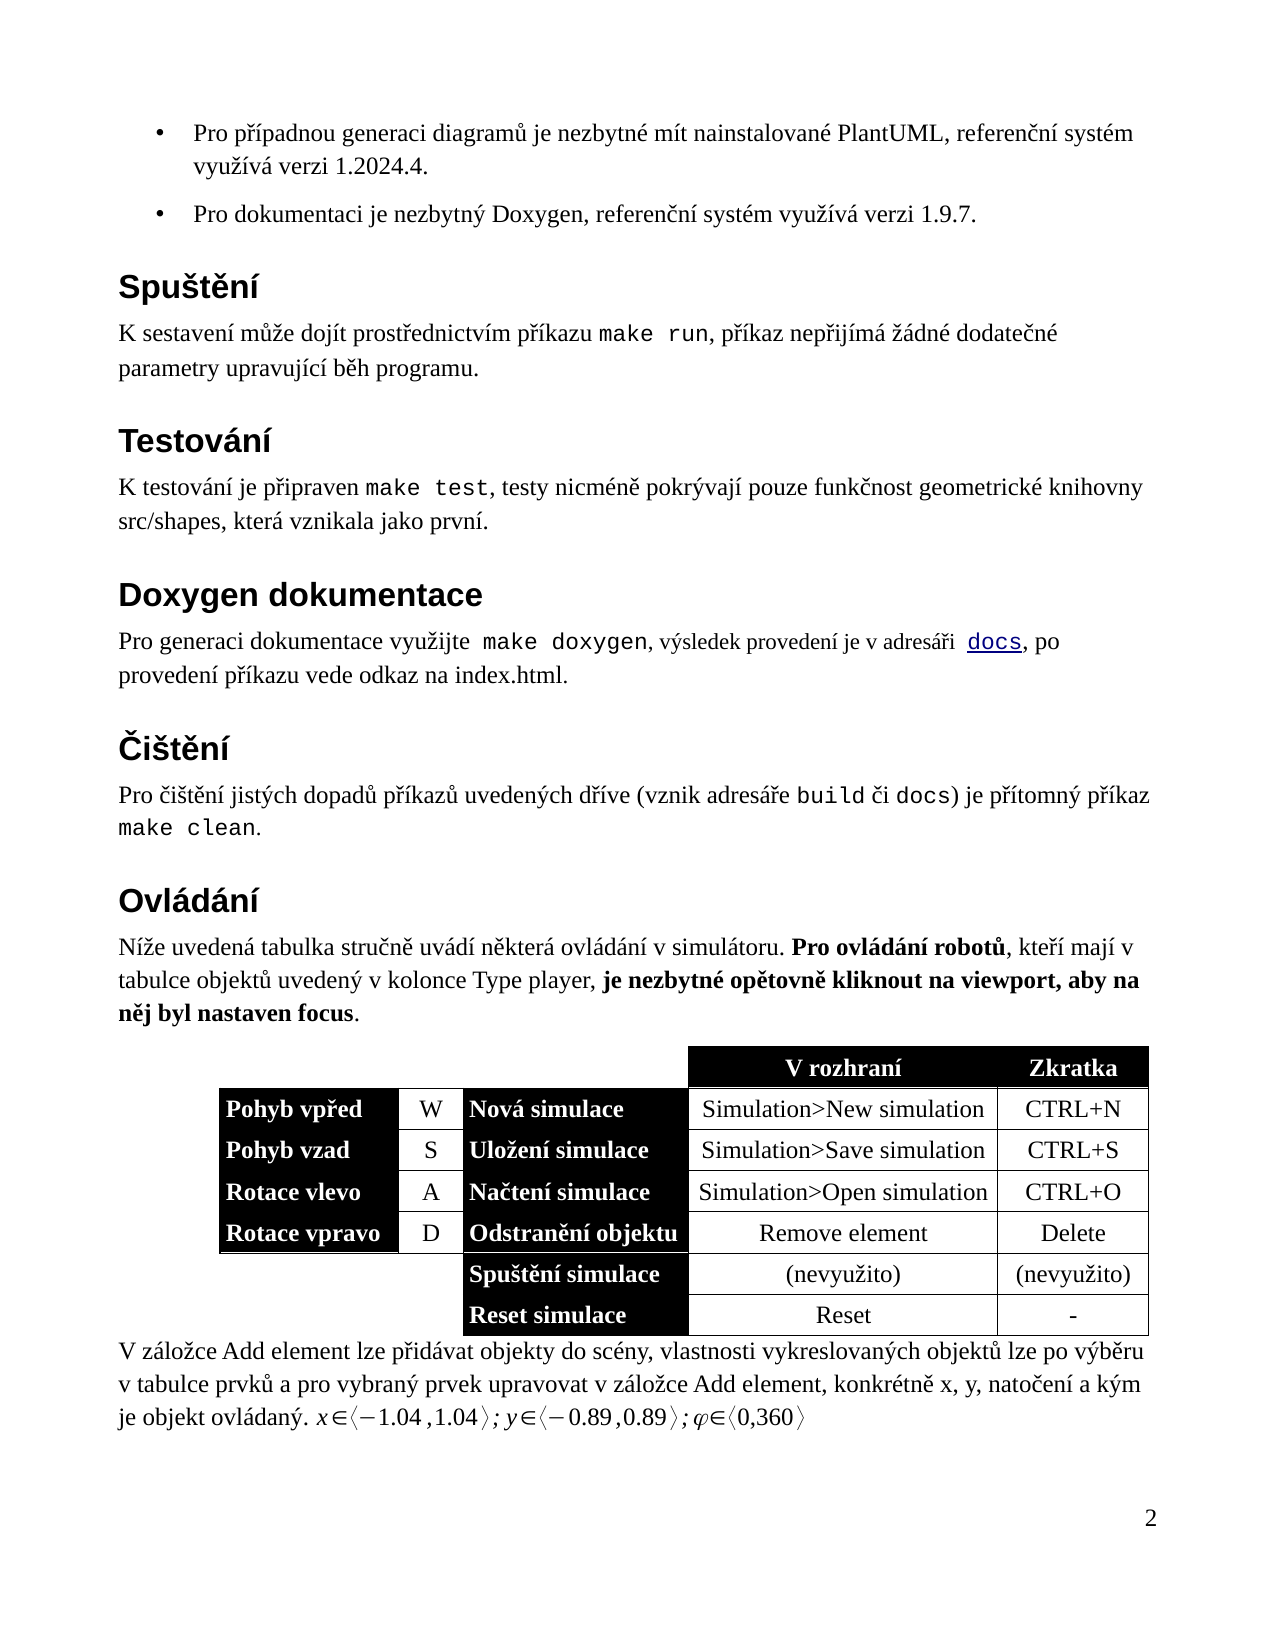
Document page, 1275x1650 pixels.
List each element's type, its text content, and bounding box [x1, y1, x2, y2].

table_cell Simulation>New simulation [689, 1089, 997, 1129]
subtitle Doxygen dokumentace [118, 575, 1157, 613]
subtitle Spuštění [118, 267, 1157, 306]
table_cell [399, 1294, 463, 1335]
table_cell CTRL+O [998, 1171, 1148, 1211]
table_header [463, 1046, 688, 1087]
table_header Zkratka [998, 1047, 1148, 1087]
text Pro generaci dokumentace využijte make doxygen, výsledek provedení je v adresáři docs, po provedení příkazu vede odkaz na index.html. [118, 626, 1157, 689]
table_cell Spuštění simulace [464, 1254, 688, 1294]
table_cell [220, 1254, 398, 1294]
table_cell Reset [689, 1295, 997, 1335]
list Pro dokumentaci je nezbytný Doxygen, referenční systém využívá verzi 1.9.7. [156, 199, 1157, 227]
table_cell Simulation>Save simulation [689, 1130, 997, 1170]
subtitle Ovládání [118, 882, 1157, 920]
text Pro čištění jistých dopadů příkazů uvedených dříve (vznik adresáře build či docs) je přítomný příkaz make clean. [118, 780, 1157, 842]
table_cell Remove element [689, 1212, 997, 1252]
table_cell Pohyb vzad [221, 1130, 398, 1170]
table_cell Reset simulace [464, 1295, 688, 1335]
table_header V rozhraní [689, 1047, 997, 1087]
table_header [220, 1046, 398, 1087]
table_cell Pohyb vpřed [221, 1089, 398, 1129]
table_cell Rotace vpravo [221, 1212, 398, 1252]
table_cell Načtení simulace [464, 1171, 688, 1211]
table_cell (nevyužito) [998, 1254, 1148, 1294]
table_cell (nevyužito) [689, 1254, 997, 1294]
table_cell A [399, 1171, 463, 1211]
table_cell Delete [998, 1212, 1148, 1252]
text K testování je připraven make test, testy nicméně pokrývají pouze funkčnost geometrické knihovny src/shapes, která vznikala jako první. [118, 472, 1157, 535]
subtitle Testování [118, 421, 1157, 459]
subtitle Čištění [118, 729, 1157, 767]
list Pro případnou generaci diagramů je nezbytné mít nainstalované PlantUML, referenční systém využívá verzi 1.2024.4. [156, 118, 1157, 180]
table_cell CTRL+N [998, 1089, 1148, 1129]
table_cell D [399, 1212, 463, 1252]
table_cell - [998, 1295, 1148, 1335]
table_cell Simulation>Open simulation [689, 1171, 997, 1211]
table_header [399, 1046, 463, 1087]
table_cell Odstranění objektu [464, 1212, 688, 1252]
table_cell [220, 1294, 398, 1335]
table_cell Uložení simulace [464, 1130, 688, 1170]
text V záložce Add element lze přidávat objekty do scény, vlastnosti vykreslovaných objektů lze po výběru v tabulce prvků a pro vybraný prvek upravovat v záložce Add element, konkrétně x, y, natočení a kým je objekt ovládaný. [118, 1336, 1157, 1432]
table_cell W [399, 1089, 463, 1129]
text K sestavení může dojít prostřednictvím příkazu make run, příkaz nepřijímá žádné dodatečné parametry upravující běh programu. [118, 318, 1157, 381]
table_cell Nová simulace [464, 1089, 688, 1129]
table_cell Rotace vlevo [221, 1171, 398, 1211]
table_cell [399, 1254, 463, 1294]
text Níže uvedená tabulka stručně uvádí některá ovládání v simulátoru. Pro ovládání robotů, kteří mají v tabulce objektů uvedený v kolonce Type player, je nezbytné opětovně kliknout na viewport, aby na něj byl nastaven focus. [118, 932, 1157, 1027]
table_cell CTRL+S [998, 1130, 1148, 1170]
table_cell S [399, 1130, 463, 1170]
